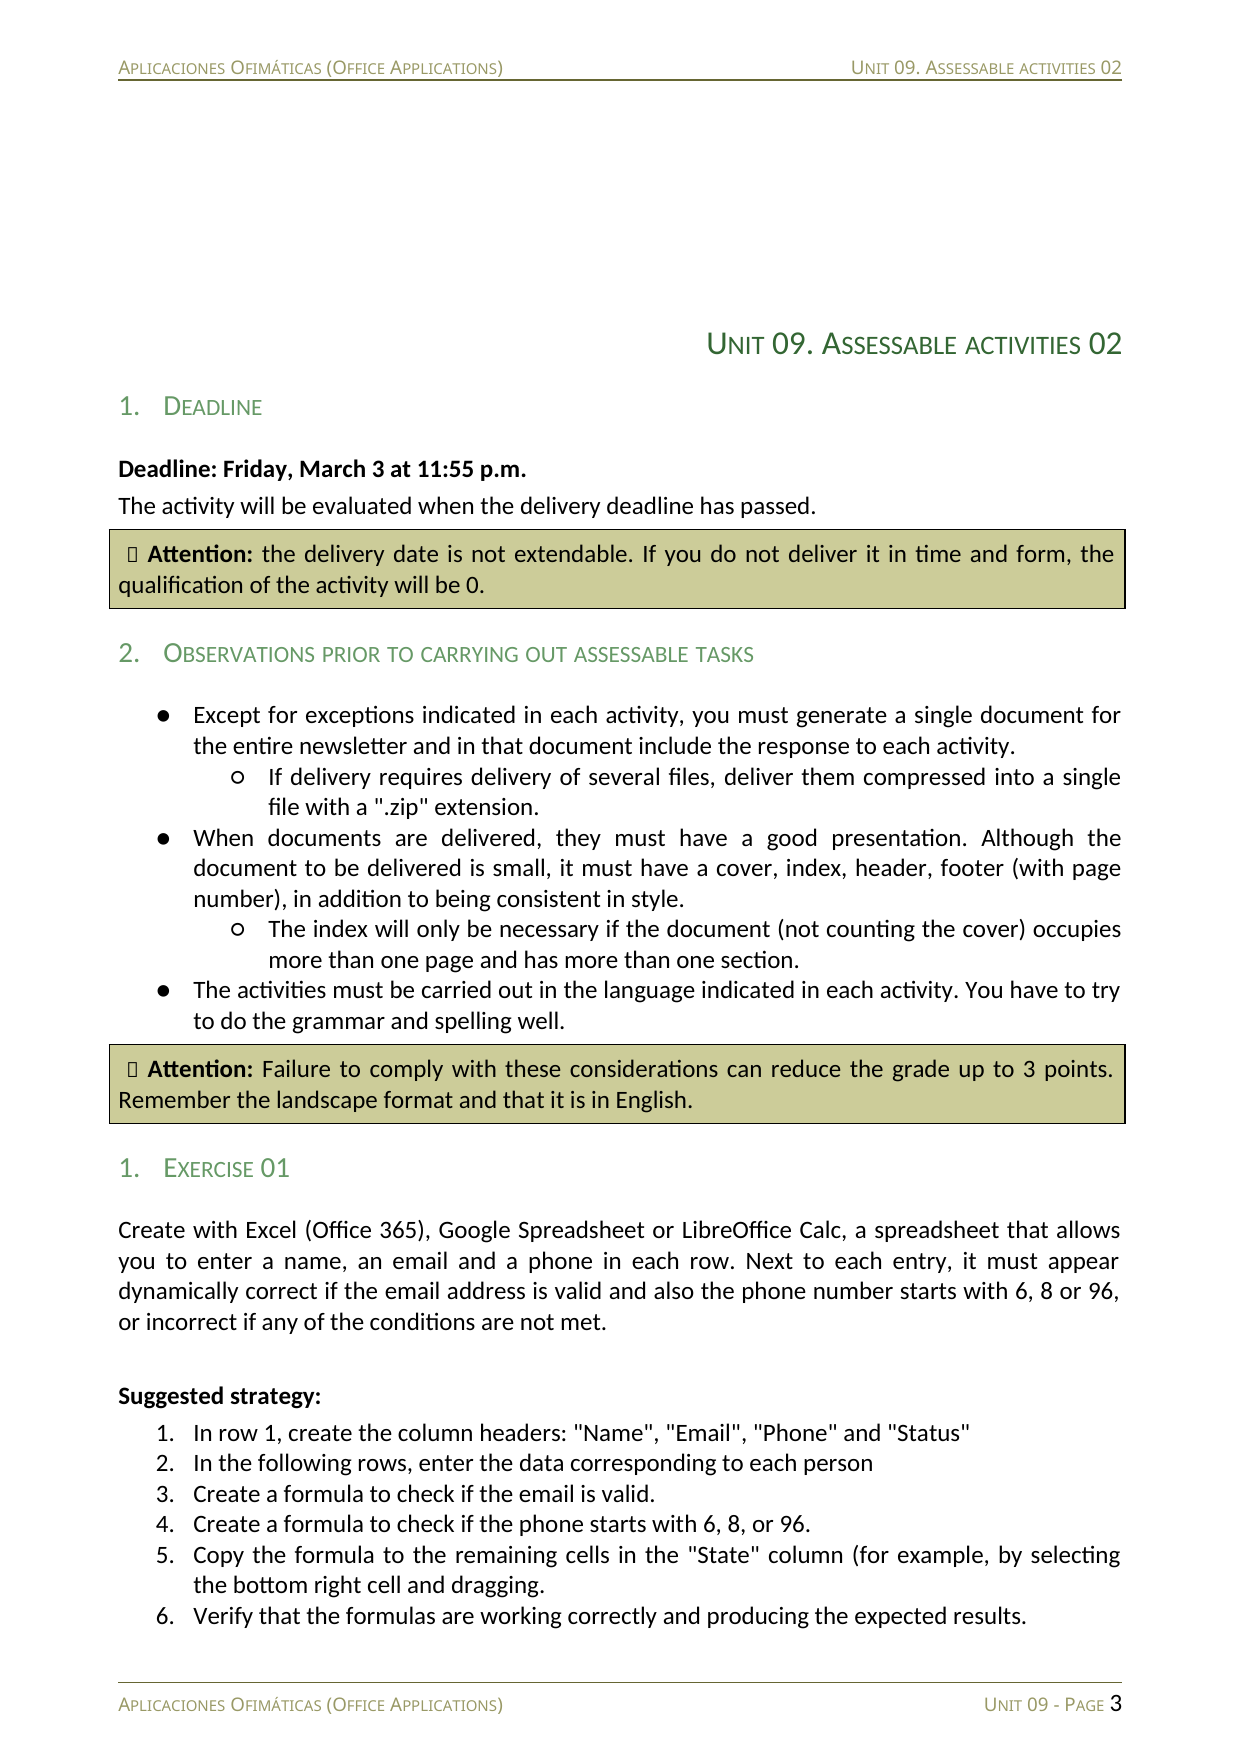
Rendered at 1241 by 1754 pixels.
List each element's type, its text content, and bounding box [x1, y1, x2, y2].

list Except for exceptions indicated in each activity, you must generate a single document for the entire newsletter and in that document include the response to each activity. [156, 699, 1122, 761]
list The activities must be carried out in the language indicated in each activity. You have to try to do the grammar and spelling well. [156, 974, 1122, 1035]
list Create a formula to check if the email is valid. [156, 1478, 1122, 1508]
subtitle Exercise 01 [118, 1149, 1122, 1184]
text Suggested strategy: [118, 1380, 1122, 1411]
list In the following rows, enter the data corresponding to each person [156, 1447, 1122, 1478]
text Unit 09. Assessable activities 02 [118, 322, 1122, 362]
list In row 1, create the column headers: "Name", "Email", "Phone" and "Status" [156, 1417, 1122, 1447]
subtitle Observations prior to carrying out assessable tasks [118, 634, 1122, 669]
text ❕ Attention: Failure to comply with these considerations can reduce the grade up to 3 points. Remember the landscape format and that it is in English. [110, 1045, 1124, 1123]
list If delivery requires delivery of several files, deliver them compressed into a single file with a ".zip" extension. [231, 761, 1122, 822]
list Create a formula to check if the phone starts with 6, 8, or 96. [156, 1508, 1122, 1539]
list The index will only be necessary if the document (not counting the cover) occupies more than one page and has more than one section. [231, 913, 1122, 974]
text The activity will be evaluated when the delivery deadline has passed. [118, 490, 1122, 520]
subtitle Deadline [118, 387, 1122, 423]
list Verify that the formulas are working correctly and producing the expected results. [156, 1600, 1122, 1631]
text ❕ Attention: the delivery date is not extendable. If you do not deliver it in time and form, the qualification of the activity will be 0. [110, 530, 1124, 608]
list When documents are delivered, they must have a good presentation. Although the document to be delivered is small, it must have a cover, index, header, footer (with page number), in addition to being consistent in style. [156, 822, 1122, 913]
list Copy the formula to the remaining cells in the "State" column (for example, by selecting the bottom right cell and dragging. [156, 1539, 1122, 1600]
text Create with Excel (Office 365), Google Spreadsheet or LibreOffice Calc, a spreadsheet that allows you to enter a name, an email and a phone in each row. Next to each entry, it must appear dynamically correct if the email address is valid and also the phone number starts with 6, 8 or 96, or incorrect if any of the conditions are not met. [118, 1214, 1122, 1337]
text Deadline: Friday, March 3 at 11:55 p.m. [118, 453, 1122, 483]
